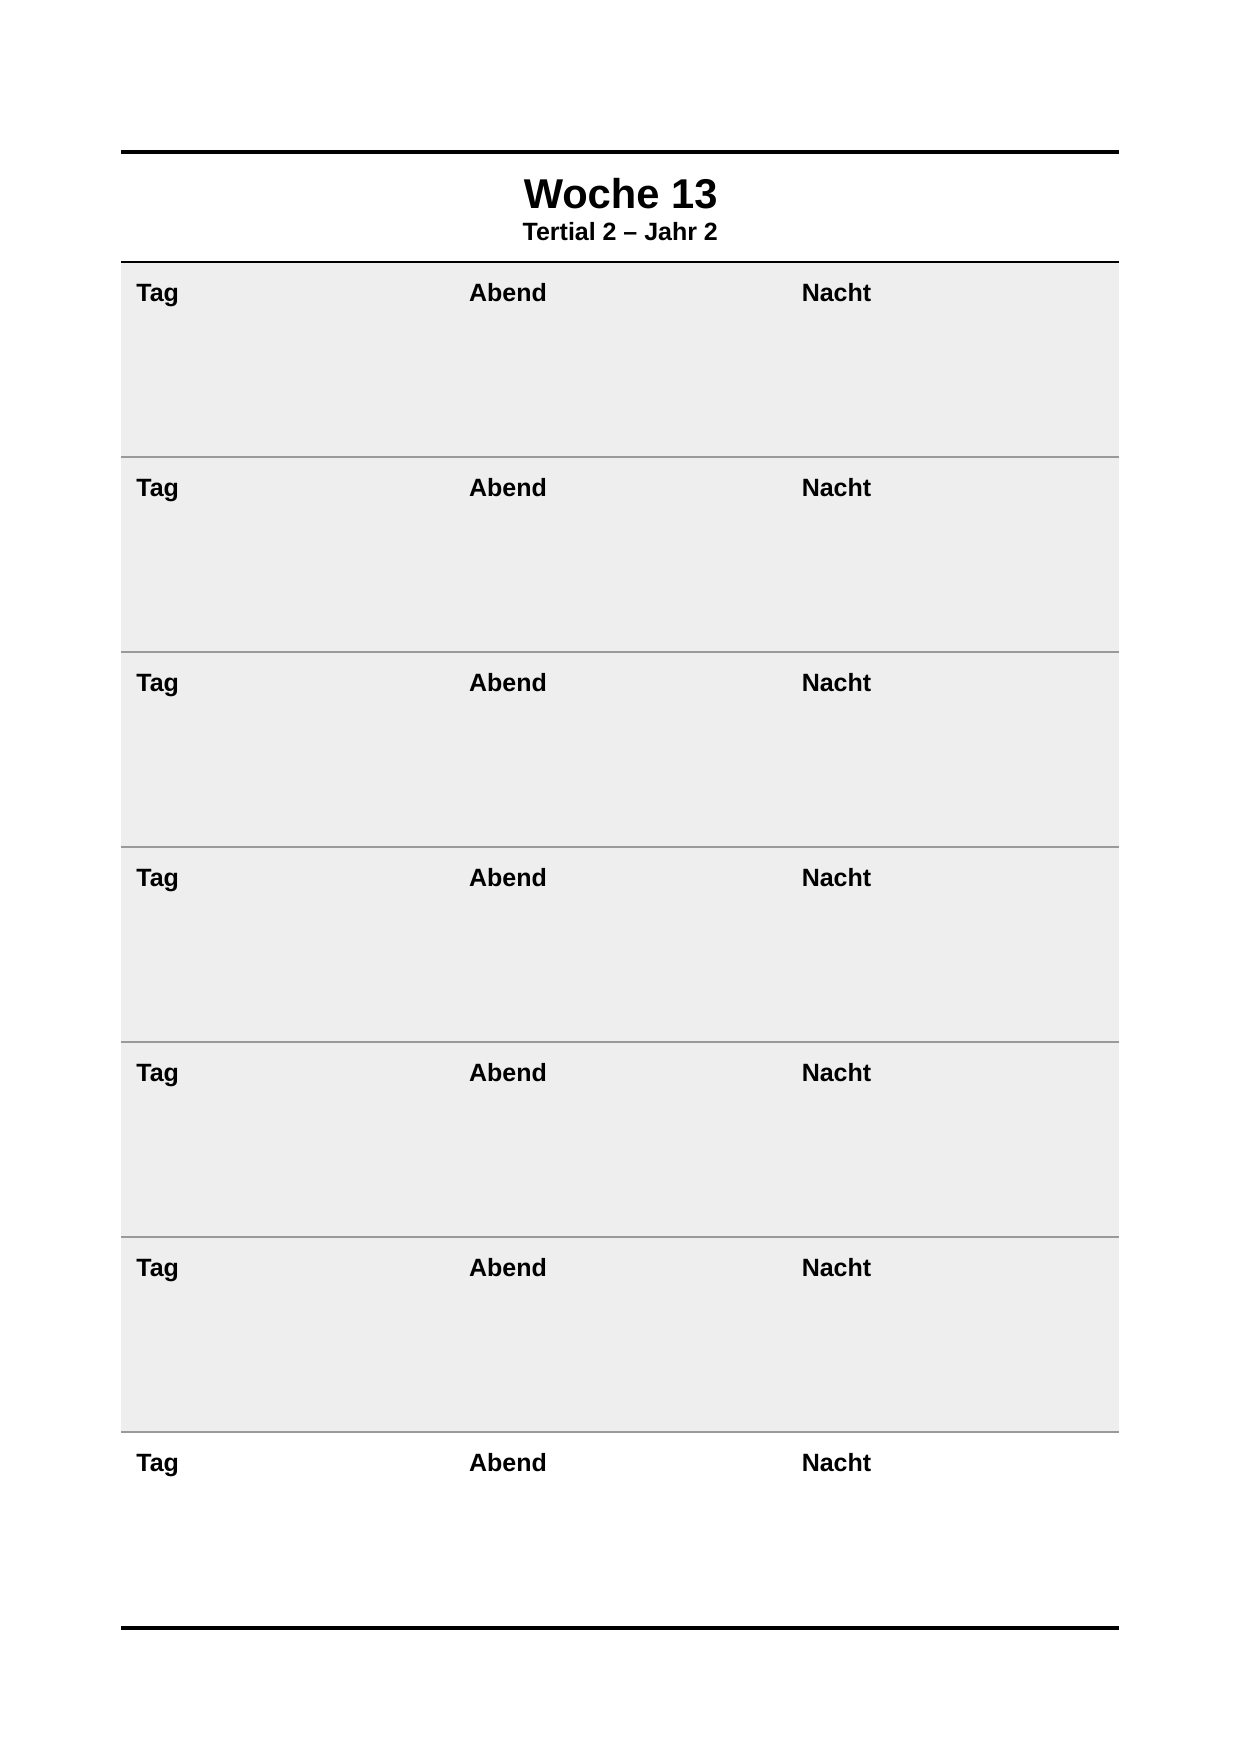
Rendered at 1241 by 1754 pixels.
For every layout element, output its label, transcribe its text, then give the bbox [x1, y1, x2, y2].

table_cell Nacht [787, 1433, 1119, 1626]
table_cell Abend [454, 653, 787, 846]
table_cell Nacht [787, 263, 1119, 456]
table_cell Abend [454, 1433, 787, 1626]
table_cell Tag [121, 263, 454, 456]
table_cell Tag [121, 1238, 454, 1431]
table_cell Nacht [787, 653, 1119, 846]
table_cell Nacht [787, 1043, 1119, 1236]
table_cell Abend [454, 848, 787, 1041]
table_cell Tag [121, 458, 454, 651]
table_cell Abend [454, 458, 787, 651]
table_cell Abend [454, 1043, 787, 1236]
table_cell Abend [454, 1238, 787, 1431]
table_cell Tag [121, 653, 454, 846]
table_cell Tag [121, 1433, 454, 1626]
table_cell Tag [121, 1043, 454, 1236]
table_cell Nacht [787, 1238, 1119, 1431]
table_header Woche 13 Tertial 2 – Jahr 2 [121, 154, 1119, 261]
table_cell Abend [454, 263, 787, 456]
table_cell Nacht [787, 848, 1119, 1041]
table_cell Nacht [787, 458, 1119, 651]
table_cell Tag [121, 848, 454, 1041]
